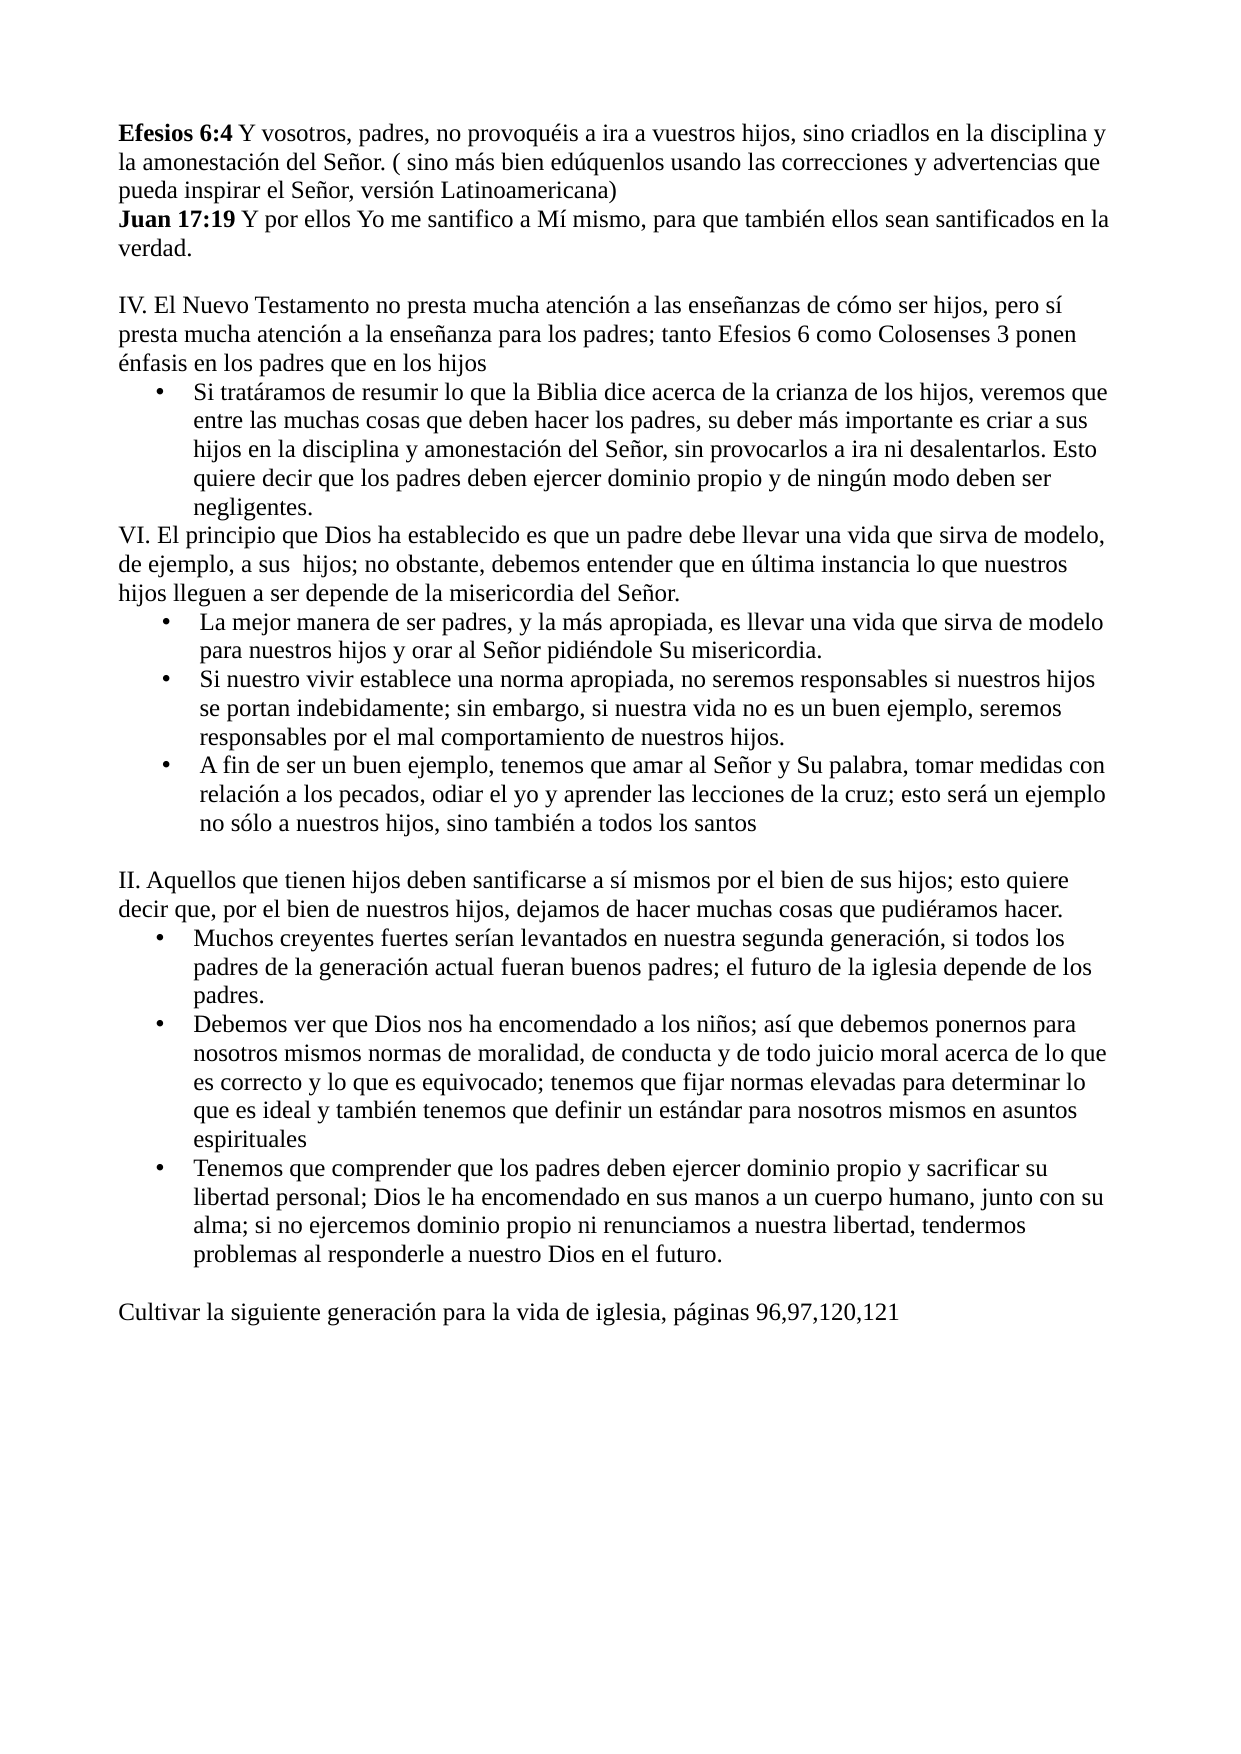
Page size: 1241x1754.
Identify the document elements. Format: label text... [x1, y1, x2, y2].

list Tenemos que comprender que los padres deben ejercer dominio propio y sacrificar su libertad personal; Dios le ha encomendado en sus manos a un cuerpo humano, junto con su alma; si no ejercemos dominio propio ni renunciamos a nuestra libertad, tendermos problemas al responderle a nuestro Dios en el futuro. [156, 1153, 1122, 1268]
list Si nuestro vivir establece una norma apropiada, no seremos responsables si nuestros hijos se portan indebidamente; sin embargo, si nuestra vida no es un buen ejemplo, seremos responsables por el mal comportamiento de nuestros hijos. [162, 664, 1122, 751]
text Juan 17:19 Y por ellos Yo me santifico a Mí mismo, para que también ellos sean santificados en la verdad. [118, 204, 1122, 262]
text VI. El principio que Dios ha establecido es que un padre debe llevar una vida que sirva de modelo, de ejemplo, a sus hijos; no obstante, debemos entender que en última instancia lo que nuestros hijos lleguen a ser depende de la misericordia del Señor. [118, 521, 1122, 607]
text II. Aquellos que tienen hijos deben santificarse a sí mismos por el bien de sus hijos; esto quiere decir que, por el bien de nuestros hijos, dejamos de hacer muchas cosas que pudiéramos hacer. [118, 866, 1122, 923]
list Muchos creyentes fuertes serían levantados en nuestra segunda generación, si todos los padres de la generación actual fueran buenos padres; el futuro de la iglesia depende de los padres. [156, 923, 1122, 1009]
text Cultivar la siguiente generación para la vida de iglesia, páginas 96,97,120,121 [118, 1297, 1122, 1326]
list Si tratáramos de resumir lo que la Biblia dice acerca de la crianza de los hijos, veremos que entre las muchas cosas que deben hacer los padres, su deber más importante es criar a sus hijos en la disciplina y amonestación del Señor, sin provocarlos a ira ni desalentarlos. Esto quiere decir que los padres deben ejercer dominio propio y de ningún modo deben ser negligentes. [156, 377, 1122, 521]
text IV. El Nuevo Testamento no presta mucha atención a las enseñanzas de cómo ser hijos, pero sí presta mucha atención a la enseñanza para los padres; tanto Efesios 6 como Colosenses 3 ponen énfasis en los padres que en los hijos [118, 291, 1122, 377]
text Efesios 6:4 Y vosotros, padres, no provoquéis a ira a vuestros hijos, sino criadlos en la disciplina y la amonestación del Señor. ( sino más bien edúquenlos usando las correcciones y advertencias que pueda inspirar el Señor, versión Latinoamericana) [118, 118, 1122, 204]
list La mejor manera de ser padres, y la más apropiada, es llevar una vida que sirva de modelo para nuestros hijos y orar al Señor pidiéndole Su misericordia. [162, 607, 1122, 664]
list Debemos ver que Dios nos ha encomendado a los niños; así que debemos ponernos para nosotros mismos normas de moralidad, de conducta y de todo juicio moral acerca de lo que es correcto y lo que es equivocado; tenemos que fijar normas elevadas para determinar lo que es ideal y también tenemos que definir un estándar para nosotros mismos en asuntos espirituales [156, 1009, 1122, 1153]
list A fin de ser un buen ejemplo, tenemos que amar al Señor y Su palabra, tomar medidas con relación a los pecados, odiar el yo y aprender las lecciones de la cruz; esto será un ejemplo no sólo a nuestros hijos, sino también a todos los santos [162, 751, 1122, 837]
